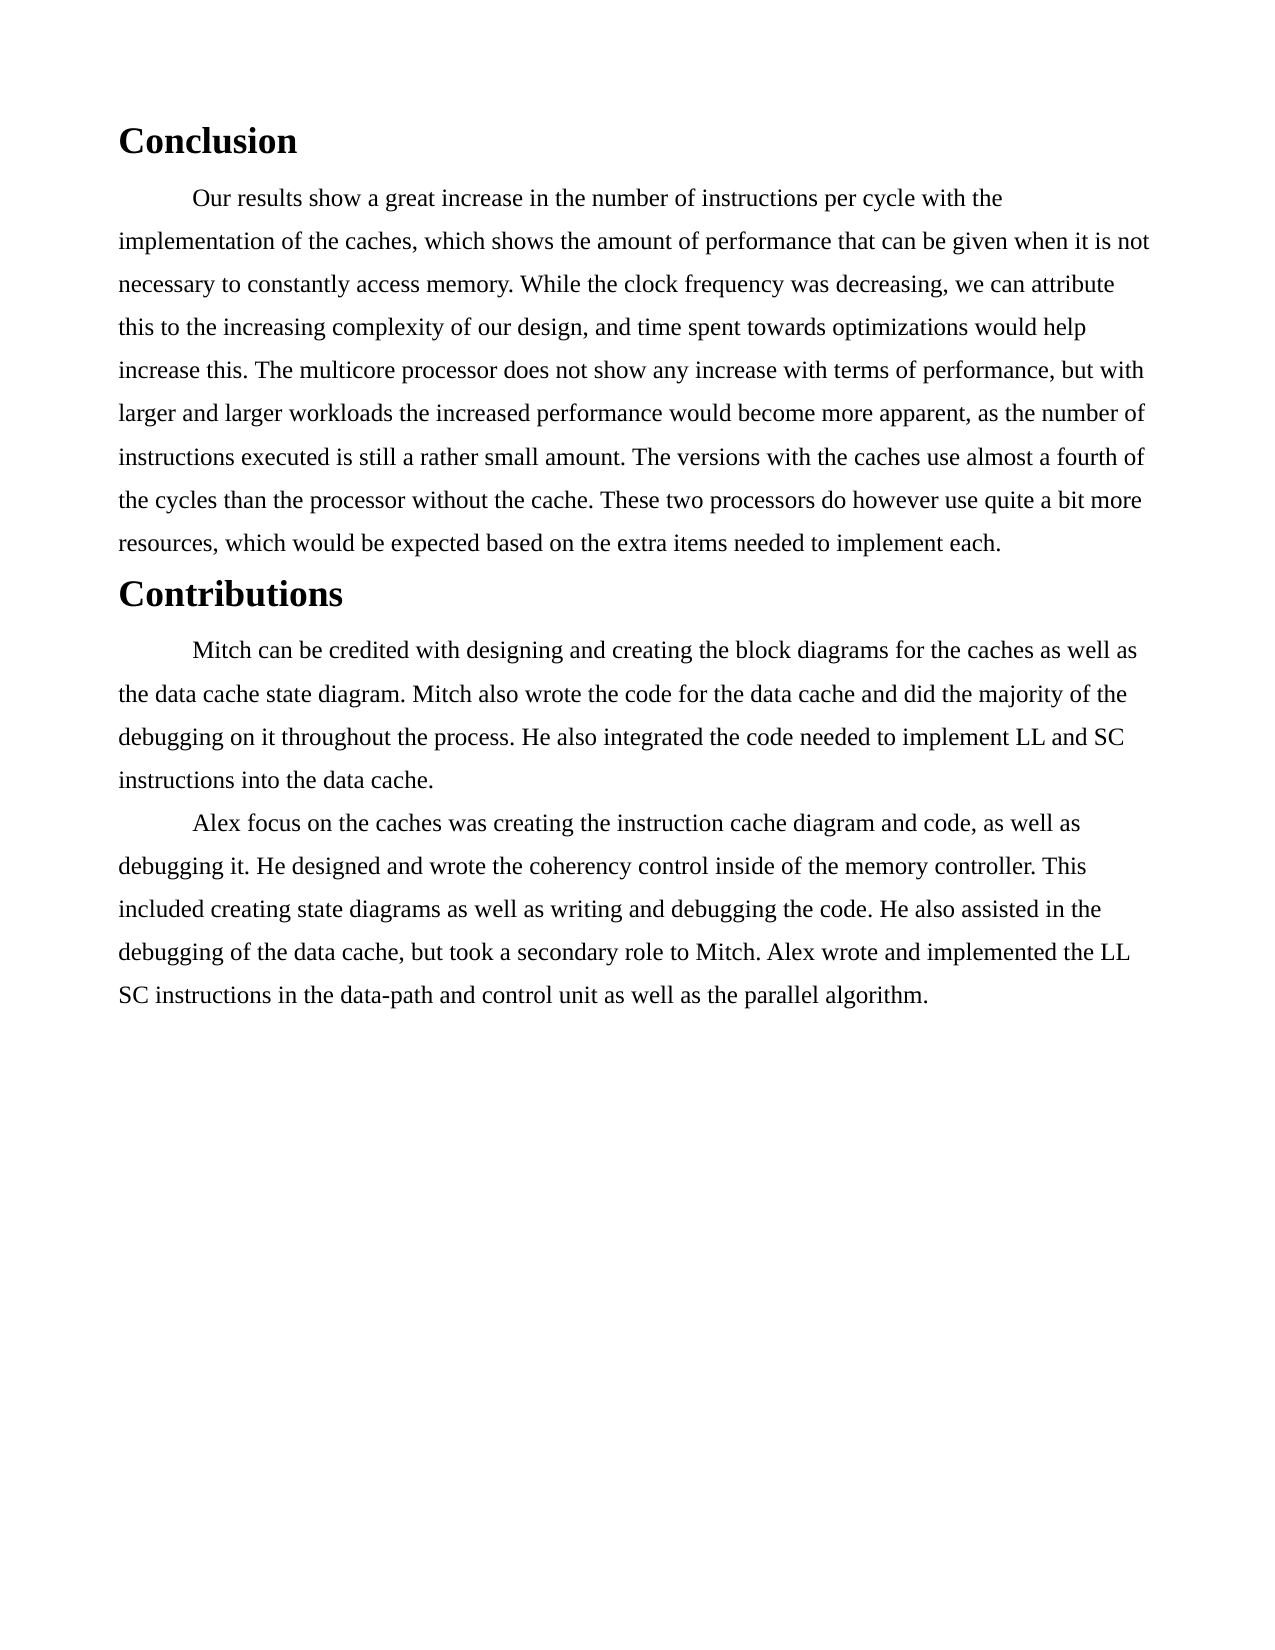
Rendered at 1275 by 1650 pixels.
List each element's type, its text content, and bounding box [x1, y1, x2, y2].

text Alex focus on the caches was creating the instruction cache diagram and code, as well as debugging it. He designed and wrote the coherency control inside of the memory controller. This included creating state diagrams as well as writing and debugging the code. He also assisted in the debugging of the data cache, but took a secondary role to Mitch. Alex wrote and implemented the LL SC instructions in the data-path and control unit as well as the parallel algorithm. [118, 808, 1157, 1009]
text Our results show a great increase in the number of instructions per cycle with the implementation of the caches, which shows the amount of performance that can be given when it is not necessary to constantly access memory. While the clock frequency was decreasing, we can attribute this to the increasing complexity of our design, and time spent towards optimizations would help increase this. The multicore processor does not show any increase with terms of performance, but with larger and larger workloads the increased performance would become more apparent, as the number of instructions executed is still a rather small amount. The versions with the caches use almost a fourth of the cycles than the processor without the cache. These two processors do however use quite a bit more resources, which would be expected based on the extra items needed to implement each. [118, 183, 1157, 557]
text Conclusion [118, 118, 1157, 161]
text Mitch can be credited with designing and creating the block diagrams for the caches as well as the data cache state diagram. Mitch also wrote the code for the data cache and did the majority of the debugging on it throughout the process. He also integrated the code needed to implement LL and SC instructions into the data cache. [118, 636, 1157, 794]
text Contributions [118, 571, 1157, 614]
